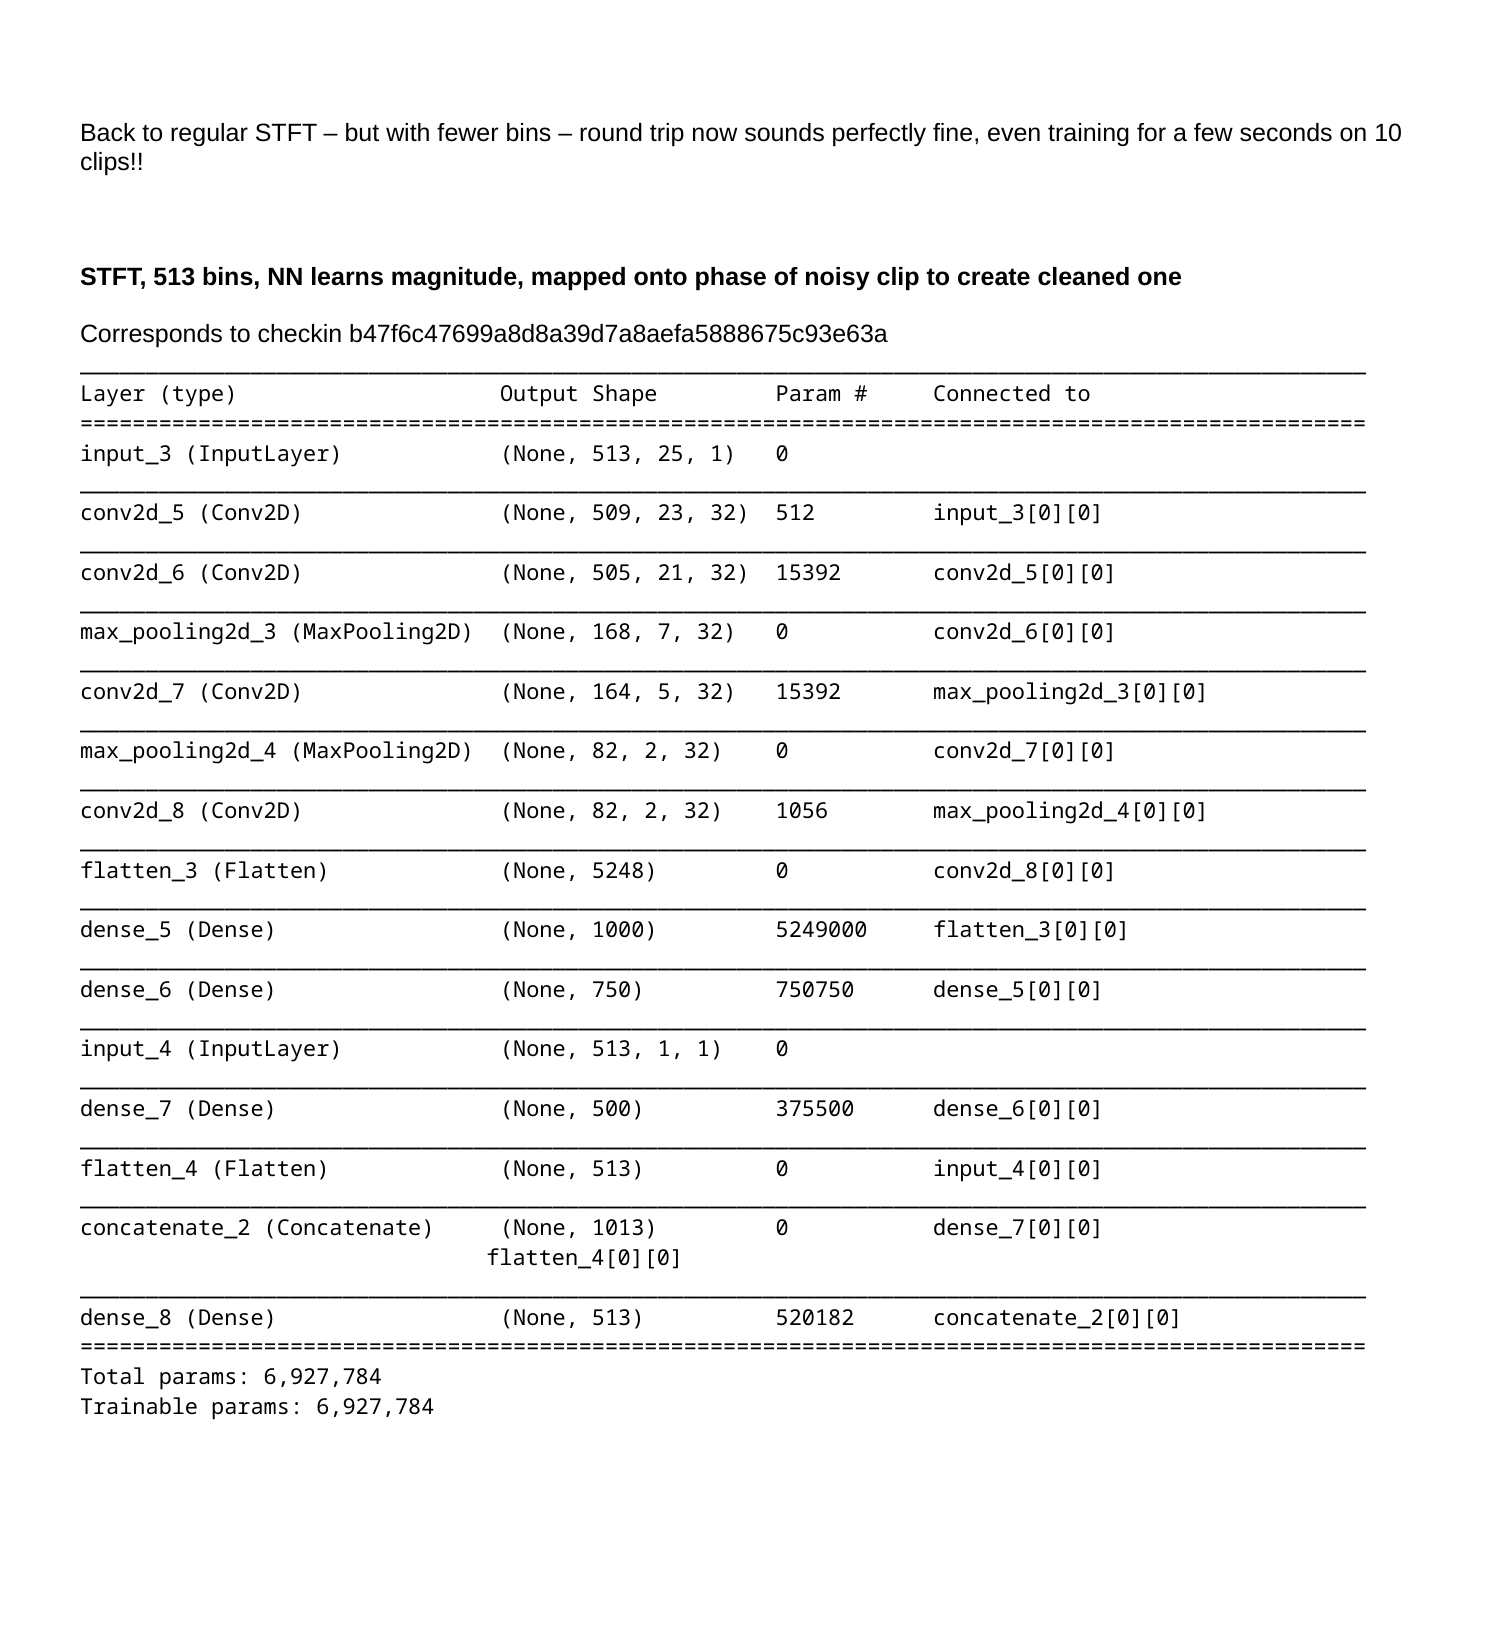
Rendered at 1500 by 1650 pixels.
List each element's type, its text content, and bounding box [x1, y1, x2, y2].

text __________________________________________________________________________________________________ [80, 467, 1448, 497]
text __________________________________________________________________________________________________ [80, 1063, 1448, 1093]
text Back to regular STFT – but with fewer bins – round trip now sounds perfectly fine, even training for a few seconds on 10 clips!! [80, 118, 1448, 176]
text conv2d_5 (Conv2D) (None, 509, 23, 32) 512 input_3[0][0] [80, 497, 1448, 527]
text __________________________________________________________________________________________________ [80, 348, 1448, 378]
text STFT, 513 bins, NN learns magnitude, mapped onto phase of noisy clip to create cleaned one [80, 262, 1448, 291]
text Layer (type) Output Shape Param # Connected to [80, 378, 1448, 408]
text __________________________________________________________________________________________________ [80, 706, 1448, 735]
text max_pooling2d_4 (MaxPooling2D) (None, 82, 2, 32) 0 conv2d_7[0][0] [80, 735, 1448, 765]
text input_3 (InputLayer) (None, 513, 25, 1) 0 [80, 437, 1448, 467]
text conv2d_8 (Conv2D) (None, 82, 2, 32) 1056 max_pooling2d_4[0][0] [80, 795, 1448, 825]
text __________________________________________________________________________________________________ [80, 527, 1448, 557]
text __________________________________________________________________________________________________ [80, 1123, 1448, 1152]
text __________________________________________________________________________________________________ [80, 825, 1448, 854]
text __________________________________________________________________________________________________ [80, 586, 1448, 616]
text conv2d_6 (Conv2D) (None, 505, 21, 32) 15392 conv2d_5[0][0] [80, 557, 1448, 586]
text dense_6 (Dense) (None, 750) 750750 dense_5[0][0] [80, 974, 1448, 1003]
text __________________________________________________________________________________________________ [80, 646, 1448, 676]
text flatten_4[0][0] [80, 1242, 1448, 1272]
text __________________________________________________________________________________________________ [80, 765, 1448, 795]
text dense_8 (Dense) (None, 513) 520182 concatenate_2[0][0] [80, 1301, 1448, 1331]
text max_pooling2d_3 (MaxPooling2D) (None, 168, 7, 32) 0 conv2d_6[0][0] [80, 616, 1448, 646]
text __________________________________________________________________________________________________ [80, 1182, 1448, 1212]
text conv2d_7 (Conv2D) (None, 164, 5, 32) 15392 max_pooling2d_3[0][0] [80, 676, 1448, 706]
text flatten_3 (Flatten) (None, 5248) 0 conv2d_8[0][0] [80, 854, 1448, 884]
text flatten_4 (Flatten) (None, 513) 0 input_4[0][0] [80, 1152, 1448, 1182]
text ================================================================================================== [80, 408, 1448, 437]
text Corresponds to checkin b47f6c47699a8d8a39d7a8aefa5888675c93e63a [80, 319, 1448, 348]
text __________________________________________________________________________________________________ [80, 884, 1448, 914]
text Total params: 6,927,784 [80, 1361, 1448, 1391]
text ================================================================================================== [80, 1331, 1448, 1361]
text concatenate_2 (Concatenate) (None, 1013) 0 dense_7[0][0] [80, 1212, 1448, 1242]
text input_4 (InputLayer) (None, 513, 1, 1) 0 [80, 1033, 1448, 1063]
text Trainable params: 6,927,784 [80, 1391, 1448, 1421]
text __________________________________________________________________________________________________ [80, 1272, 1448, 1301]
text dense_5 (Dense) (None, 1000) 5249000 flatten_3[0][0] [80, 914, 1448, 944]
text __________________________________________________________________________________________________ [80, 944, 1448, 974]
text __________________________________________________________________________________________________ [80, 1003, 1448, 1033]
text dense_7 (Dense) (None, 500) 375500 dense_6[0][0] [80, 1093, 1448, 1123]
